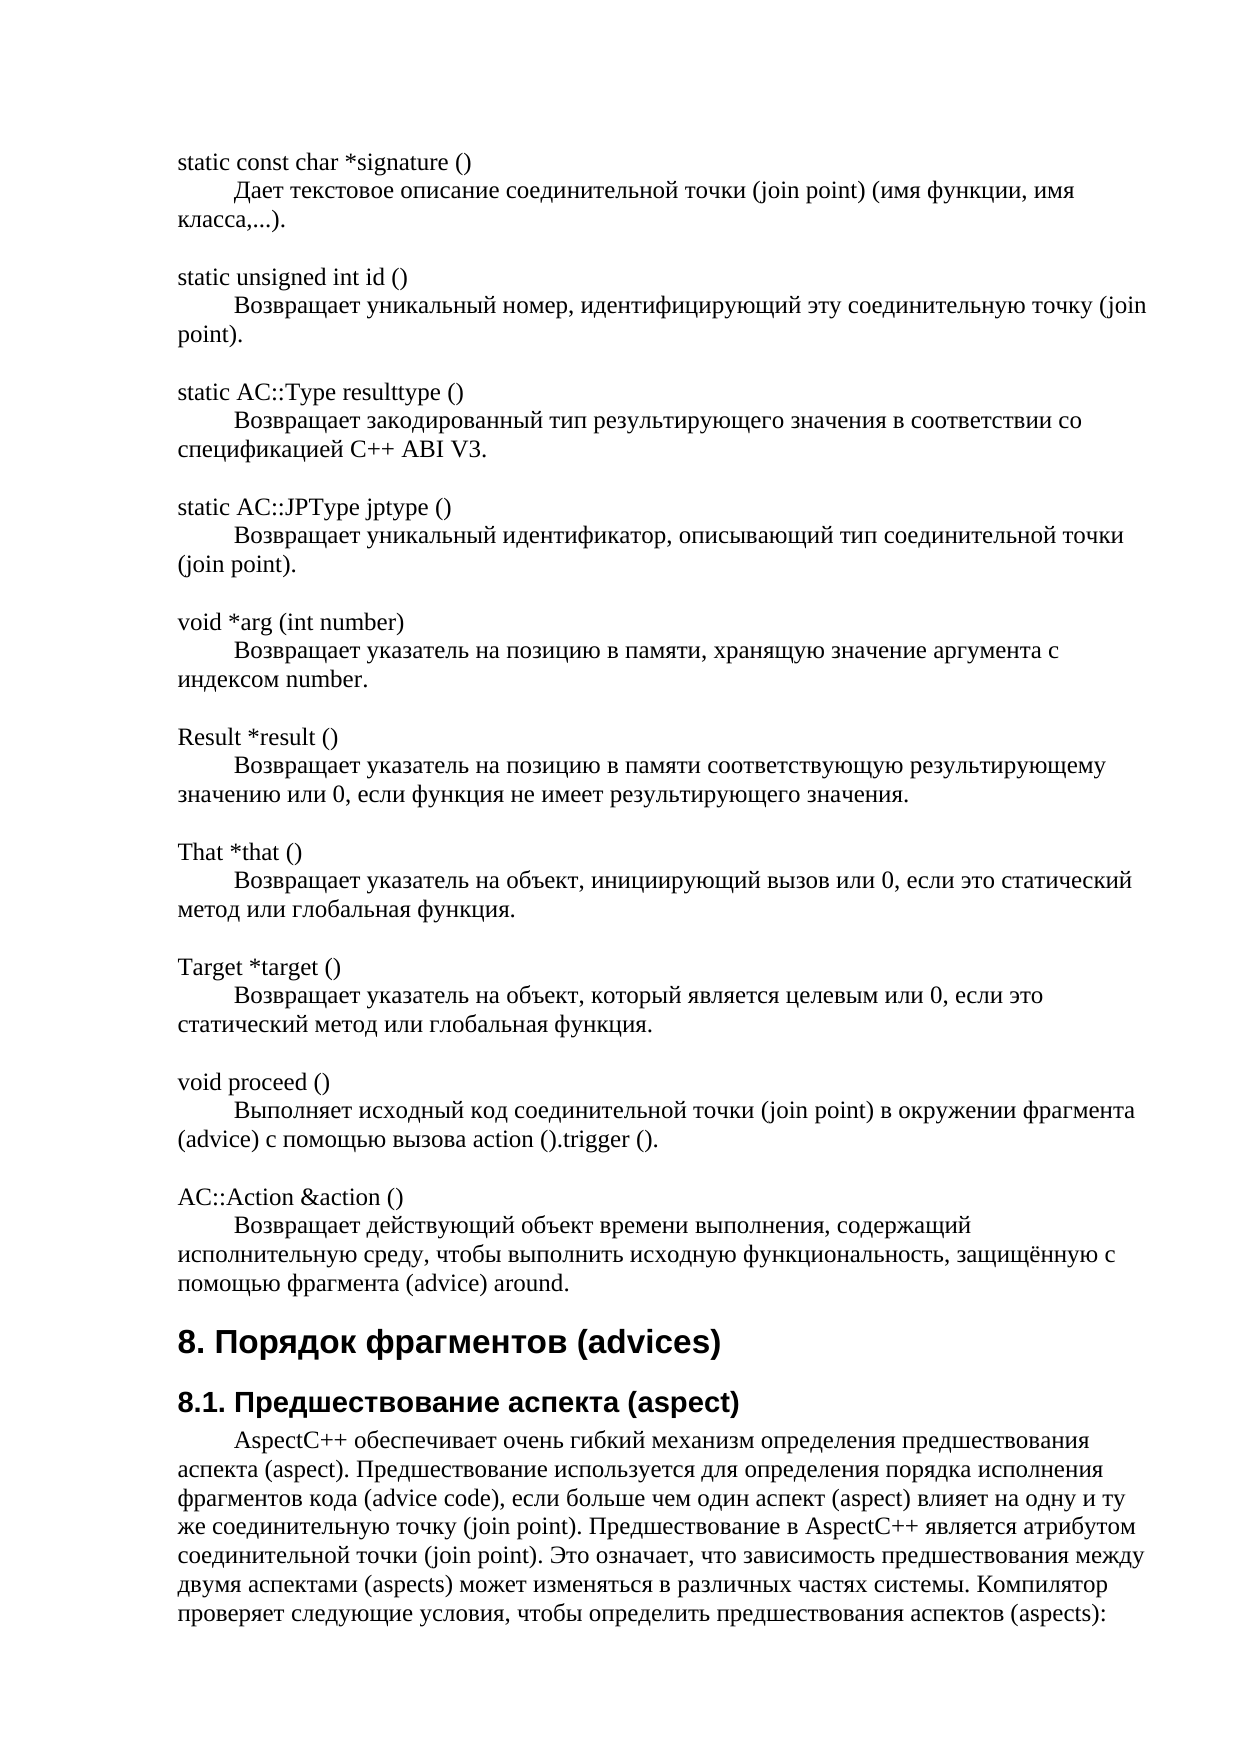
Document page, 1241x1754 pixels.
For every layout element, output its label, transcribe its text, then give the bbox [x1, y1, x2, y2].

text AC::Action &action () [177, 1182, 1152, 1211]
subtitle 8.1. Предшествование аспекта (aspect) [177, 1385, 1152, 1419]
text Возвращает указатель на объект, инициирующий вызов или 0, если это статический метод или глобальная функция. [177, 866, 1152, 923]
subtitle 8. Порядок фрагментов (advices) [177, 1322, 1152, 1360]
text Target *target () [177, 952, 1152, 981]
text Возвращает закодированный тип результирующего значения в соответствии со спецификацией C++ ABI V3. [177, 406, 1152, 463]
text void *arg (int number) [177, 607, 1152, 636]
text static AC::JPType jptype () [177, 492, 1152, 521]
text static unsigned int id () [177, 262, 1152, 291]
text Возвращает указатель на позицию в памяти соответствующую результирующему значению или 0, если функция не имеет результирующего значения. [177, 751, 1152, 808]
text Возвращает уникальный идентификатор, описывающий тип соединительной точки (join point). [177, 521, 1152, 578]
text static const char *signature () [177, 147, 1152, 176]
text Result *result () [177, 722, 1152, 751]
text Возвращает указатель на позицию в памяти, хранящую значение аргумента с индексом number. [177, 636, 1152, 693]
text static AC::Type resulttype () [177, 377, 1152, 406]
text void proceed () [177, 1067, 1152, 1096]
text Выполняет исходный код соединительной точки (join point) в окружении фрагмента (advice) с помощью вызова action ().trigger (). [177, 1096, 1152, 1153]
text Дает текстовое описание соединительной точки (join point) (имя функции, имя класса,...). [177, 176, 1152, 233]
text Возвращает уникальный номер, идентифицирующий эту соединительную точку (join point). [177, 291, 1152, 348]
text AspectC++ обеспечивает очень гибкий механизм определения предшествования аспекта (aspect). Предшествование используется для определения порядка исполнения фрагментов кода (advice code), если больше чем один аспект (aspect) влияет на одну и ту же соединительную точку (join point). Предшествование в AspectC++ является атрибутом соединительной точки (join point). Это означает, что зависимость предшествования между двумя аспектами (aspects) может изменяться в различных частях системы. Компилятор проверяет следующие условия, чтобы определить предшествования аспектов (aspects): [177, 1425, 1152, 1626]
text Возвращает действующий объект времени выполнения, содержащий исполнительную среду, чтобы выполнить исходную функциональность, защищённую с помощью фрагмента (advice) around. [177, 1211, 1152, 1297]
text That *that () [177, 837, 1152, 866]
text Возвращает указатель на объект, который является целевым или 0, если это статический метод или глобальная функция. [177, 981, 1152, 1038]
